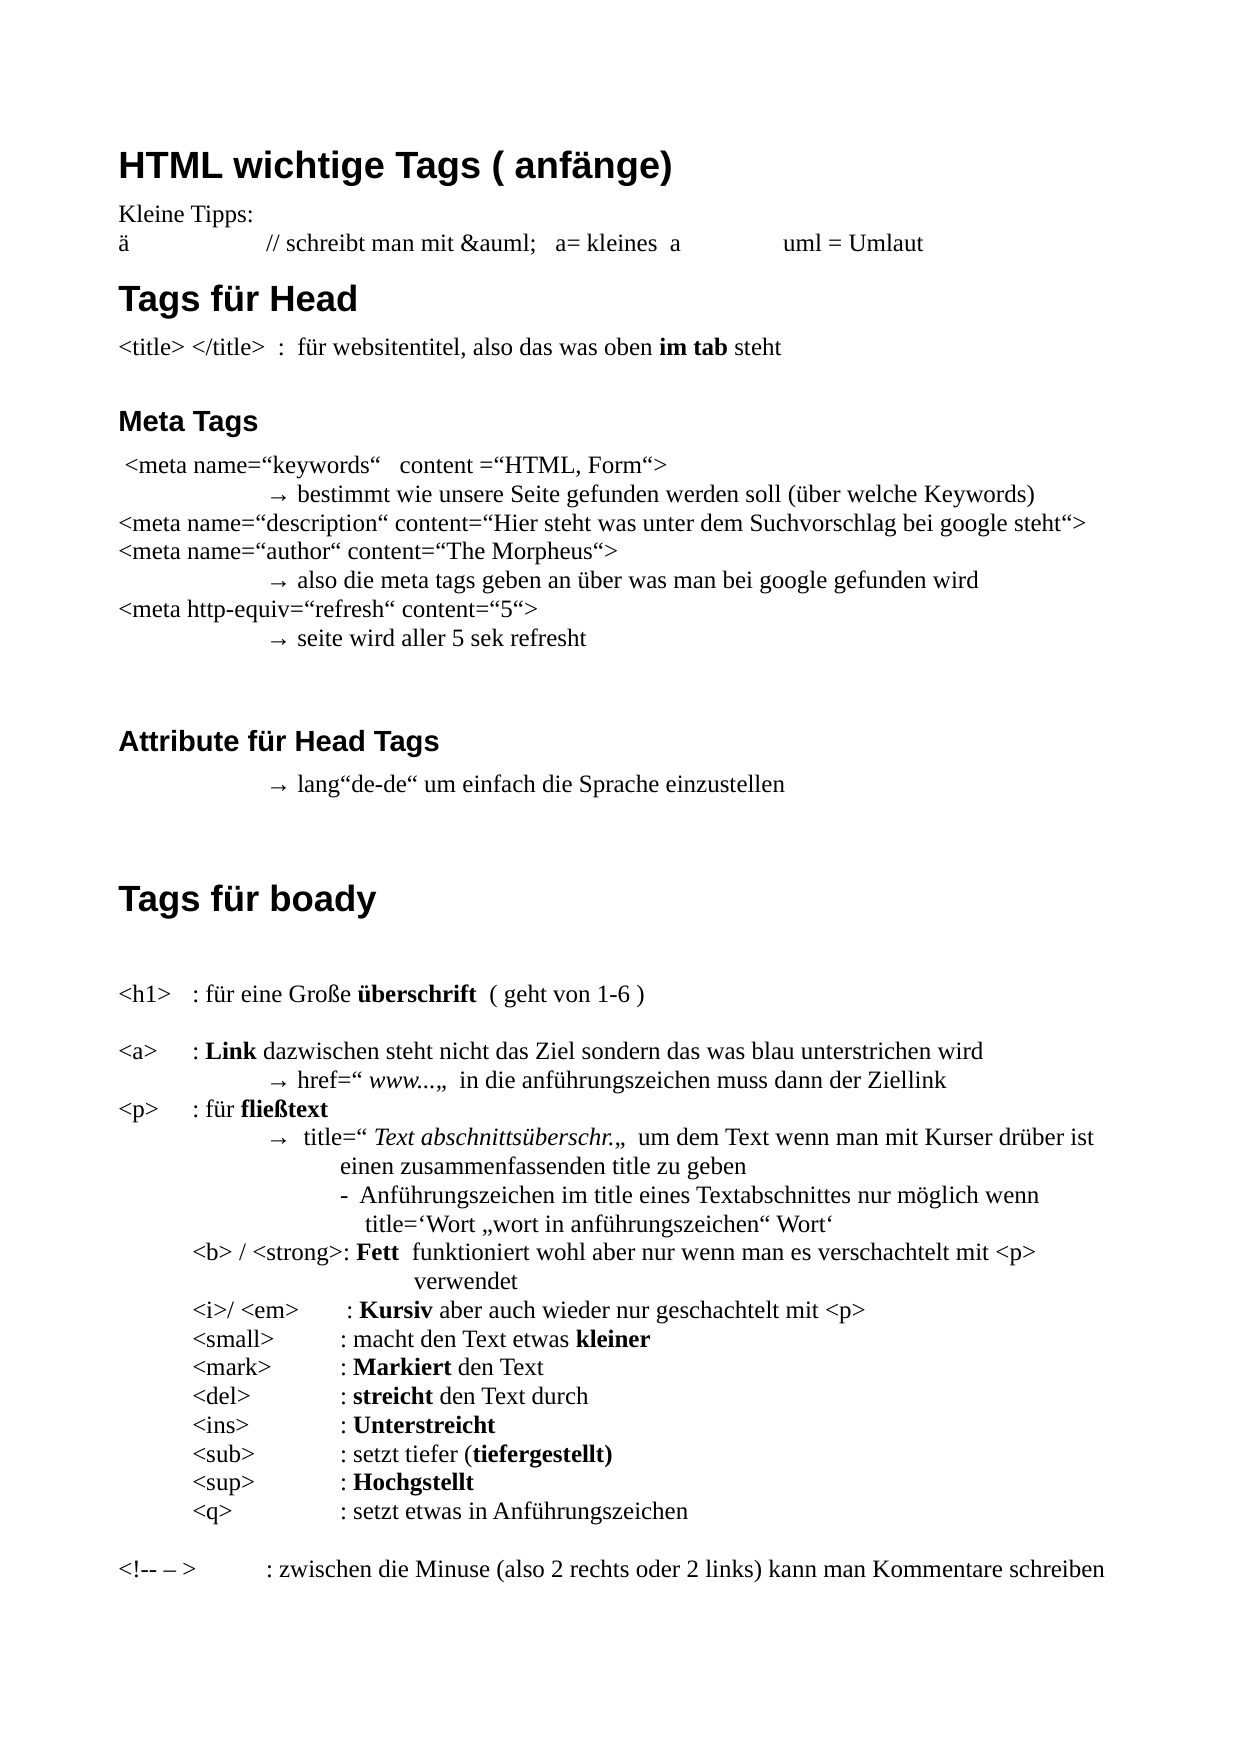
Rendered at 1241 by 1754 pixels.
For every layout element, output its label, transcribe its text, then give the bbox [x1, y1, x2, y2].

text <ins> : Unterstreicht [118, 1410, 1122, 1439]
text <sub> : setzt tiefer (tiefergestellt) [118, 1439, 1122, 1467]
text <i>/ <em> : Kursiv aber auch wieder nur geschachtelt mit <p> [118, 1295, 1122, 1324]
subtitle Meta Tags [118, 404, 1122, 438]
text <meta http-equiv=“refresh“ content=“5“> [118, 594, 1122, 623]
text <mark> : Markiert den Text [118, 1352, 1122, 1381]
text <meta name=“description“ content=“Hier steht was unter dem Suchvorschlag bei google steht“> [118, 508, 1122, 536]
text <p> : für fließtext [118, 1094, 1122, 1122]
subtitle Tags für boady [118, 877, 1122, 919]
text title=‘Wort „wort in anführungszeichen“ Wort‘ [118, 1209, 1122, 1237]
text <small> : macht den Text etwas kleiner [118, 1324, 1122, 1352]
text <a> : Link dazwischen steht nicht das Ziel sondern das was blau unterstrichen wird [118, 1036, 1122, 1065]
text <q> : setzt etwas in Anführungszeichen [118, 1496, 1122, 1525]
text → also die meta tags geben an über was man bei google gefunden wird [118, 565, 1122, 594]
text <title> </title> : für websitentitel, also das was oben im tab steht [118, 332, 1122, 361]
subtitle Tags für Head [118, 278, 1122, 319]
text → seite wird aller 5 sek refresht [118, 623, 1122, 651]
text Kleine Tipps: [118, 199, 1122, 228]
text → lang“de-de“ um einfach die Sprache einzustellen [118, 769, 1122, 798]
text ä // schreibt man mit &auml; a= kleines a uml = Umlaut [118, 228, 1122, 257]
text <!-- – > : zwischen die Minuse (also 2 rechts oder 2 links) kann man Kommentare schreiben [118, 1554, 1122, 1582]
subtitle Attribute für Head Tags [118, 723, 1122, 757]
text <sup> : Hochgstellt [118, 1467, 1122, 1496]
text → bestimmt wie unsere Seite gefunden werden soll (über welche Keywords) [118, 479, 1122, 508]
subtitle HTML wichtige Tags ( anfänge) [118, 143, 1122, 187]
text <meta name=“keywords“ content =“HTML, Form“> [118, 450, 1122, 479]
text <meta name=“author“ content=“The Morpheus“> [118, 536, 1122, 565]
text → title=“ Text abschnittsüberschr.„ um dem Text wenn man mit Kurser drüber ist einen zusammenfassenden title zu geben [118, 1122, 1122, 1180]
text <del> : streicht den Text durch [118, 1381, 1122, 1410]
text <h1> : für eine Große überschrift ( geht von 1-6 ) [118, 979, 1122, 1007]
text <b> / <strong>: Fett funktioniert wohl aber nur wenn man es verschachtelt mit <p> verwendet [118, 1237, 1122, 1295]
text - Anführungszeichen im title eines Textabschnittes nur möglich wenn [118, 1180, 1122, 1209]
text → href=“ www...„ in die anführungszeichen muss dann der Ziellink [118, 1065, 1122, 1094]
